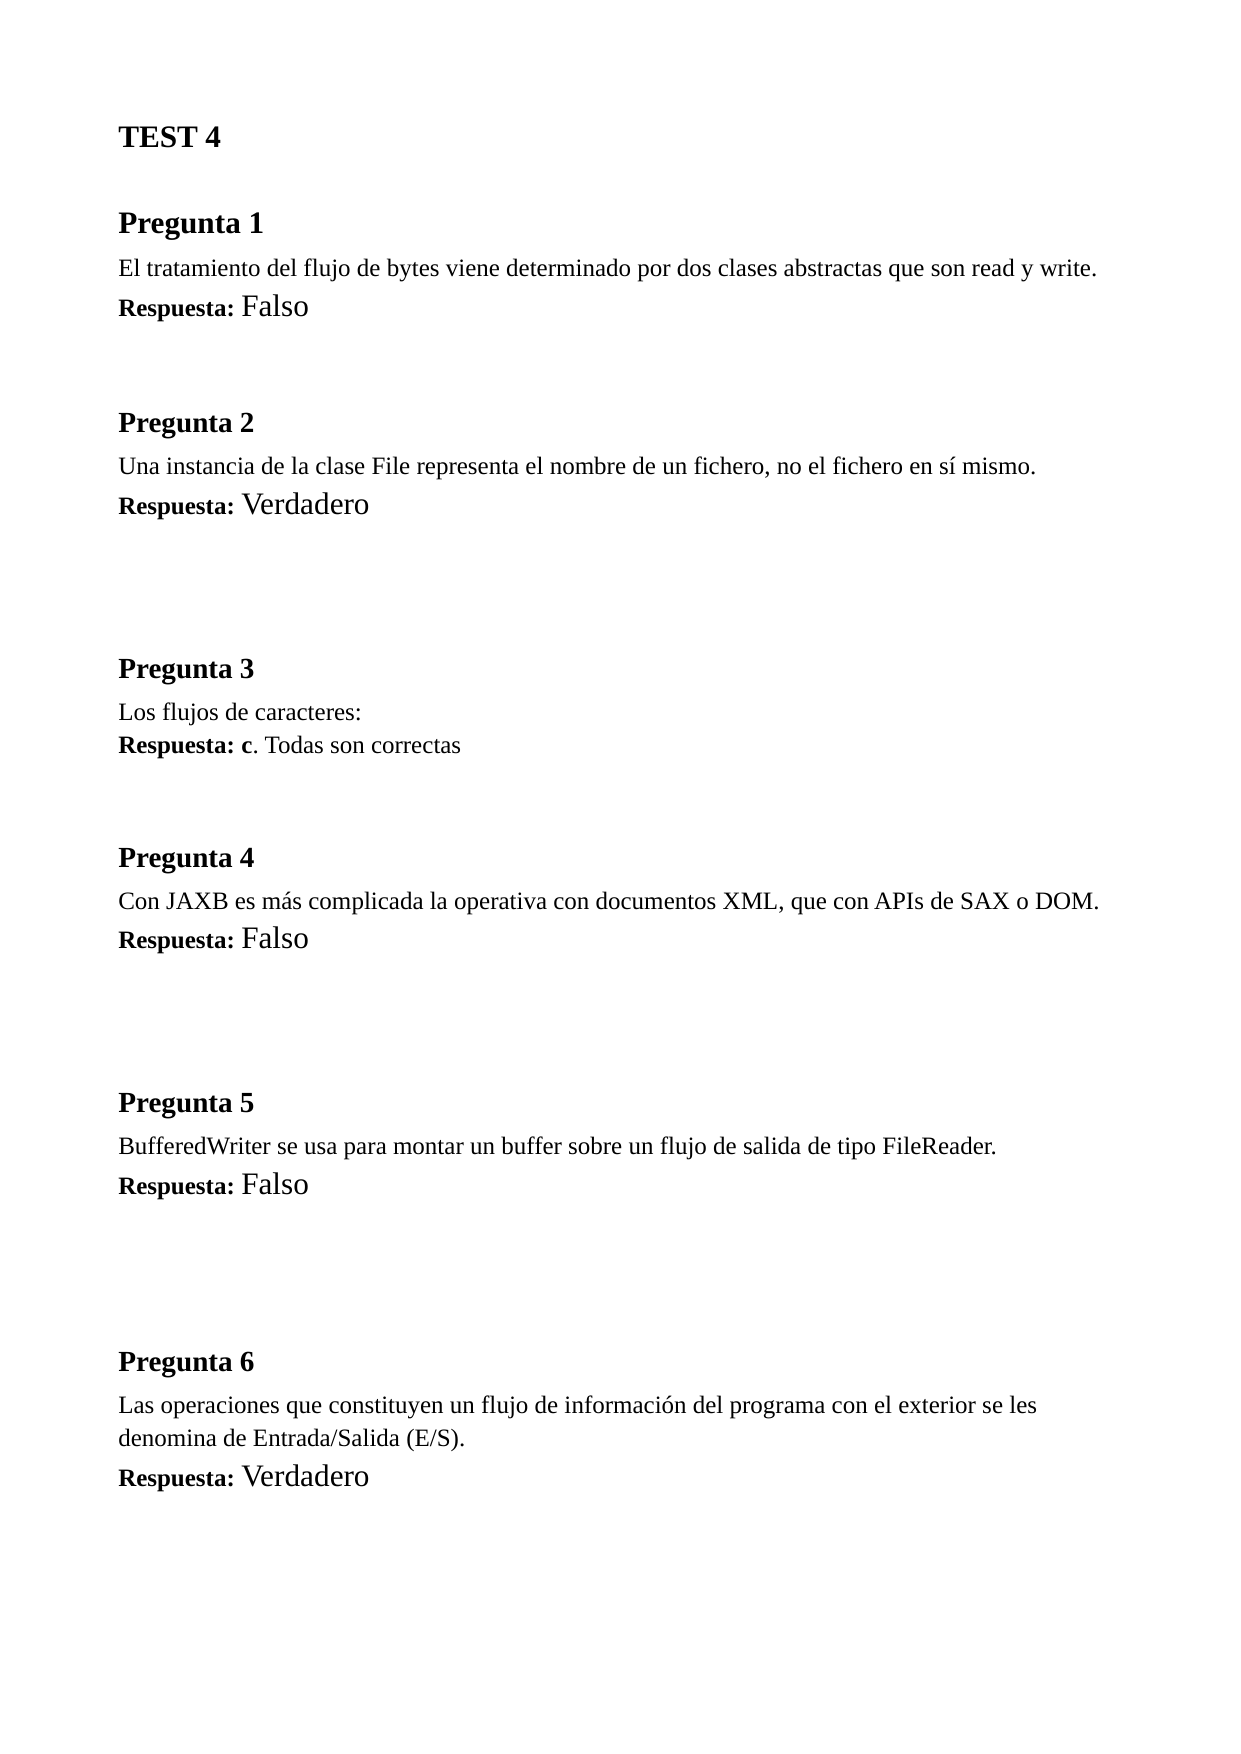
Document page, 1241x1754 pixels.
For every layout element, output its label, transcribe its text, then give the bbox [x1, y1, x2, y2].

text BufferedWriter se usa para montar un buffer sobre un flujo de salida de tipo FileReader. Respuesta: Falso [118, 1131, 1122, 1201]
subtitle Pregunta 1 [118, 204, 1122, 241]
subtitle Pregunta 5 [118, 1085, 1122, 1119]
subtitle Pregunta 4 [118, 840, 1122, 873]
text Con JAXB es más complicada la operativa con documentos XML, que con APIs de SAX o DOM. Respuesta: Falso [118, 886, 1122, 956]
text Una instancia de la clase File representa el nombre de un fichero, no el fichero en sí mismo. Respuesta: Verdadero [118, 451, 1122, 521]
text Las operaciones que constituyen un flujo de información del programa con el exterior se les denomina de Entrada/Salida (E/S). Respuesta: Verdadero [118, 1390, 1122, 1493]
subtitle Pregunta 6 [118, 1344, 1122, 1378]
text Los flujos de caracteres: Respuesta: c. Todas son correctas [118, 697, 1122, 759]
text El tratamiento del flujo de bytes viene determinado por dos clases abstractas que son read y write. Respuesta: Falso [118, 253, 1122, 323]
text TEST 4 [118, 118, 1122, 154]
subtitle Pregunta 3 [118, 651, 1122, 684]
subtitle Pregunta 2 [118, 405, 1122, 439]
